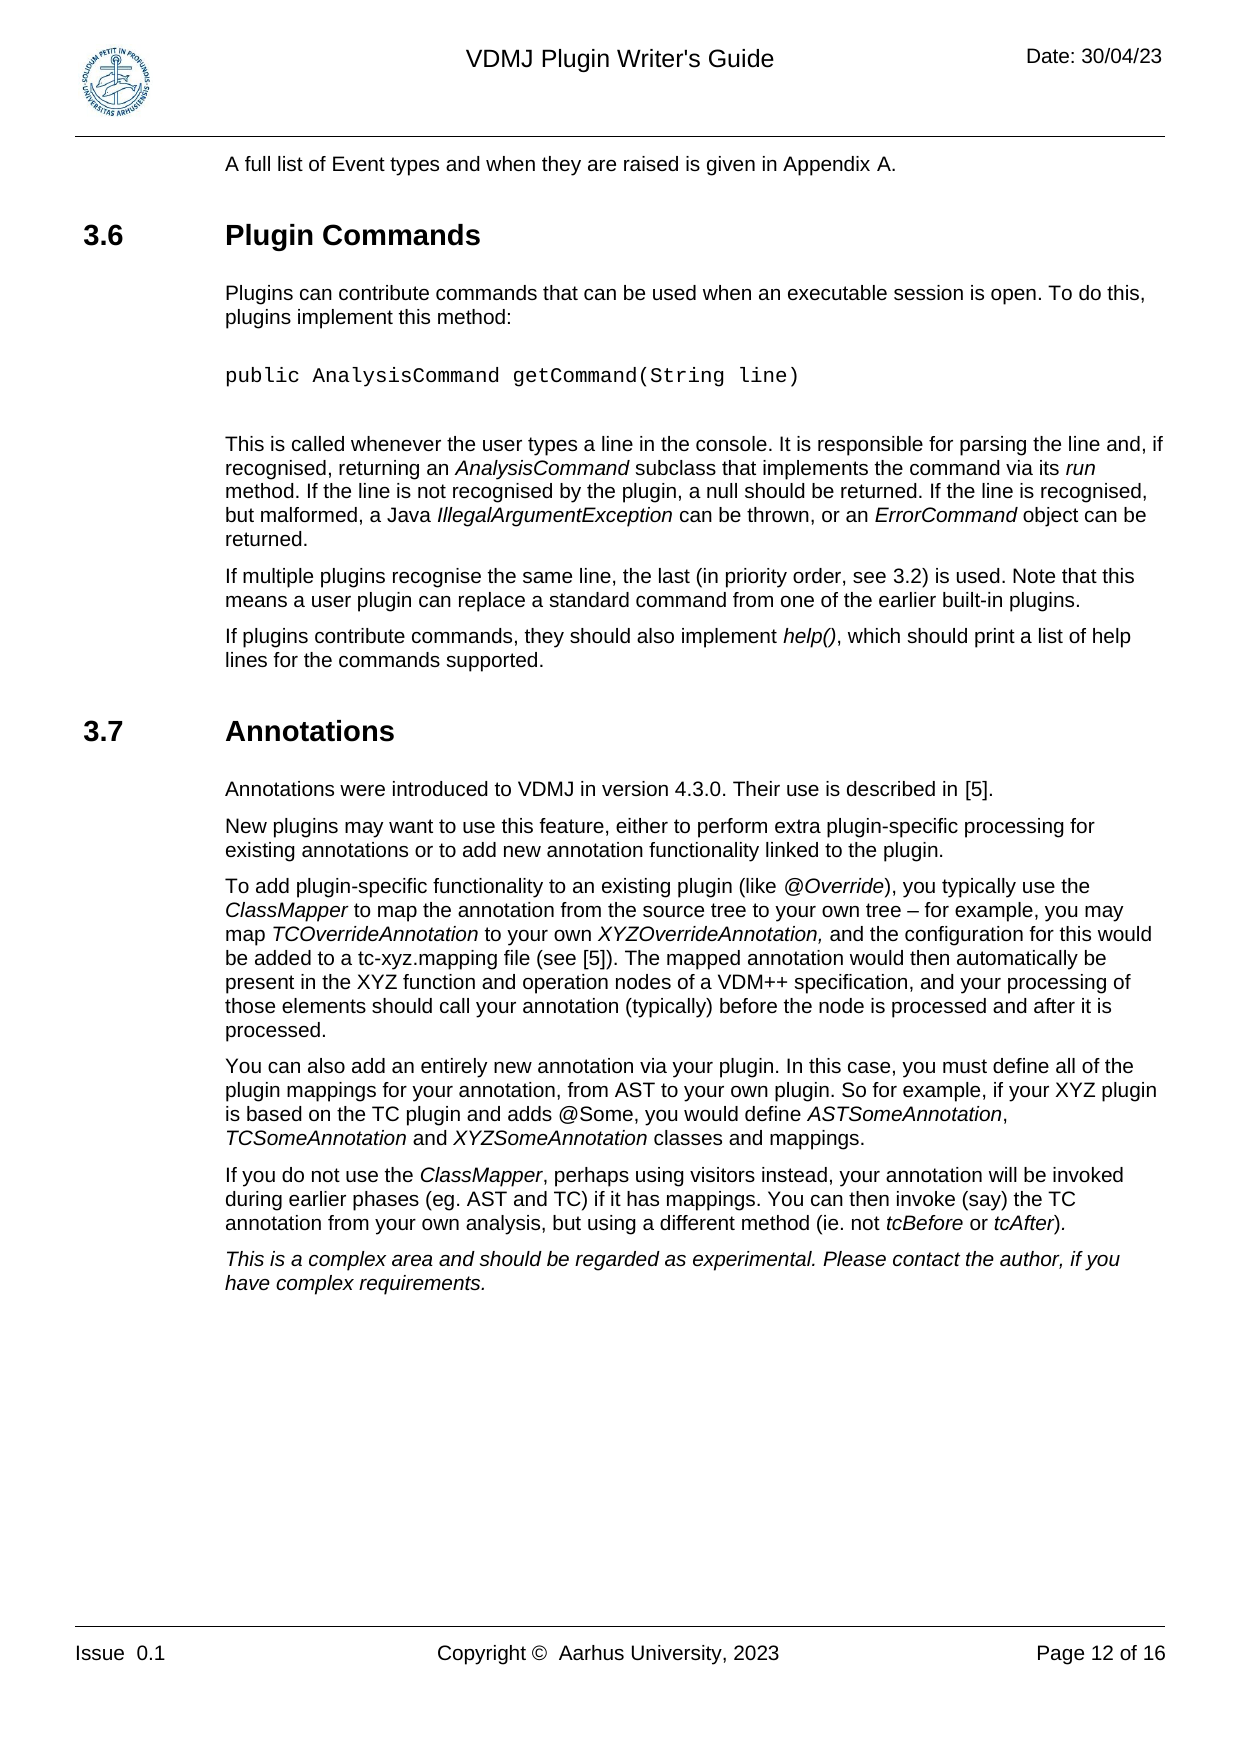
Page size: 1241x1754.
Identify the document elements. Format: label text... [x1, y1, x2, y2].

text If multiple plugins recognise the same line, the last (in priority order, see 3.2) is used. Note that this means a user plugin can replace a standard command from one of the earlier built-in plugins. [225, 564, 1165, 612]
text New plugins may want to use this feature, either to perform extra plugin-specific processing for existing annotations or to add new annotation functionality linked to the plugin. [225, 814, 1165, 862]
text A full list of Event types and when they are raised is given in Appendix A. [225, 152, 1165, 176]
text This is called whenever the user types a line in the console. It is responsible for parsing the line and, if recognised, returning an AnalysisCommand subclass that implements the command via its run method. If the line is not recognised by the plugin, a null should be returned. If the line is recognised, but malformed, a Java IllegalArgumentException can be thrown, or an ErrorCommand object can be returned. [225, 432, 1165, 552]
text You can also add an entirely new annotation via your plugin. In this case, you must define all of the plugin mappings for your annotation, from AST to your own plugin. So for example, if your XYZ plugin is based on the TC plugin and adds @Some, you would define ASTSomeAnnotation, TCSomeAnnotation and XYZSomeAnnotation classes and mappings. [225, 1055, 1165, 1151]
subtitle Annotations [75, 715, 1165, 748]
subtitle Plugin Commands [75, 219, 1165, 251]
text To add plugin-specific functionality to an existing plugin (like @Override), you typically use the ClassMapper to map the annotation from the source tree to your own tree – for example, you may map TCOverrideAnnotation to your own XYZOverrideAnnotation, and the configuration for this would be added to a tc-xyz.mapping file (see [5]). The mapped annotation would then automatically be present in the XYZ function and operation nodes of a VDM++ specification, and your processing of those elements should call your annotation (typically) before the node is processed and after it is processed. [225, 874, 1165, 1042]
text If plugins contribute commands, they should also implement help(), which should print a list of help lines for the commands supported. [225, 624, 1165, 672]
text Annotations were introduced to VDMJ in version 4.3.0. Their use is described in [5]. [225, 778, 1165, 802]
text public AnalysisCommand getCommand(String line) [225, 364, 1165, 387]
text This is a complex area and should be regarded as experimental. Please contact the author, if you have complex requirements. [225, 1247, 1165, 1295]
picture [78, 44, 153, 120]
text If you do not use the ClassMapper, perhaps using visitors instead, your annotation will be invoked during earlier phases (eg. AST and TC) if it has mappings. You can then invoke (say) the TC annotation from your own analysis, but using a different method (ie. not tcBefore or tcAfter). [225, 1163, 1165, 1235]
text Plugins can contribute commands that can be used when an executable session is open. To do this, plugins implement this method: [225, 281, 1165, 329]
